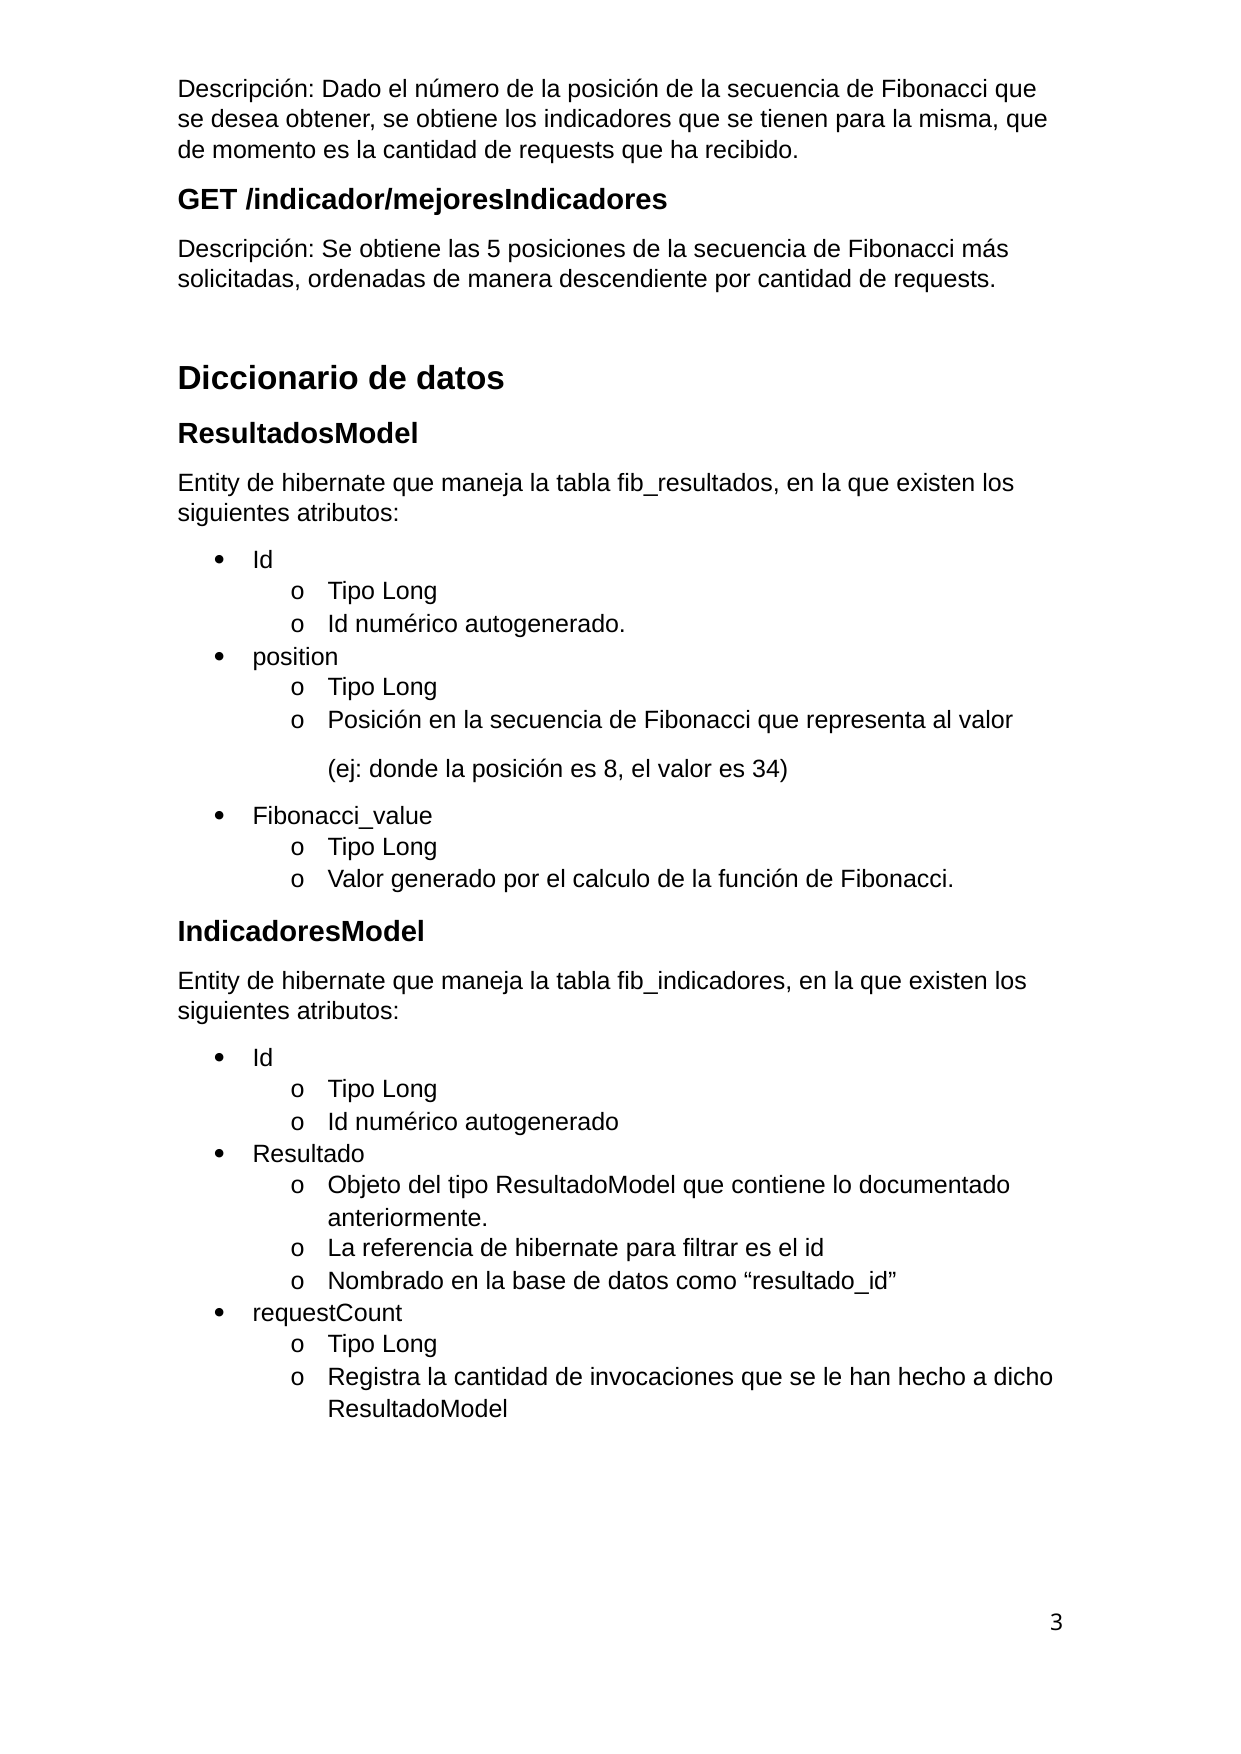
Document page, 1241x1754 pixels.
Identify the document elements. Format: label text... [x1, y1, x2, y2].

list Tipo Long [290, 832, 1063, 863]
list Id numérico autogenerado. [290, 609, 1063, 640]
list position [215, 641, 1063, 670]
text Diccionario de datos [177, 358, 1063, 397]
list La referencia de hibernate para filtrar es el id [290, 1233, 1063, 1264]
text IndicadoresModel [177, 914, 1063, 947]
list Tipo Long [290, 1329, 1063, 1360]
text Descripción: Se obtiene las 5 posiciones de la secuencia de Fibonacci más solicitadas, ordenadas de manera descendiente por cantidad de requests. [177, 234, 1063, 293]
text (ej: donde la posición es 8, el valor es 34) [255, 754, 1063, 783]
text GET /indicador/mejoresIndicadores [177, 182, 1063, 215]
list Tipo Long [290, 672, 1063, 703]
list Id numérico autogenerado [290, 1107, 1063, 1138]
list Id [215, 546, 1063, 574]
list Registra la cantidad de invocaciones que se le han hecho a dicho ResultadoModel [290, 1362, 1063, 1423]
text ResultadosModel [177, 416, 1063, 449]
list Id [215, 1043, 1063, 1072]
text Descripción: Dado el número de la posición de la secuencia de Fibonacci que se desea obtener, se obtiene los indicadores que se tienen para la misma, que de momento es la cantidad de requests que ha recibido. [177, 74, 1063, 163]
text Entity de hibernate que maneja la tabla fib_indicadores, en la que existen los siguientes atributos: [177, 966, 1063, 1025]
list Posición en la secuencia de Fibonacci que representa al valor [290, 705, 1063, 736]
text Entity de hibernate que maneja la tabla fib_resultados, en la que existen los siguientes atributos: [177, 468, 1063, 527]
list Tipo Long [290, 1074, 1063, 1105]
list Fibonacci_value [215, 801, 1063, 830]
list Resultado [215, 1139, 1063, 1168]
list Tipo Long [290, 576, 1063, 607]
list Nombrado en la base de datos como “resultado_id” [290, 1266, 1063, 1297]
list requestCount [215, 1298, 1063, 1327]
list Valor generado por el calculo de la función de Fibonacci. [290, 864, 1063, 895]
list Objeto del tipo ResultadoModel que contiene lo documentado anteriormente. [290, 1170, 1063, 1231]
